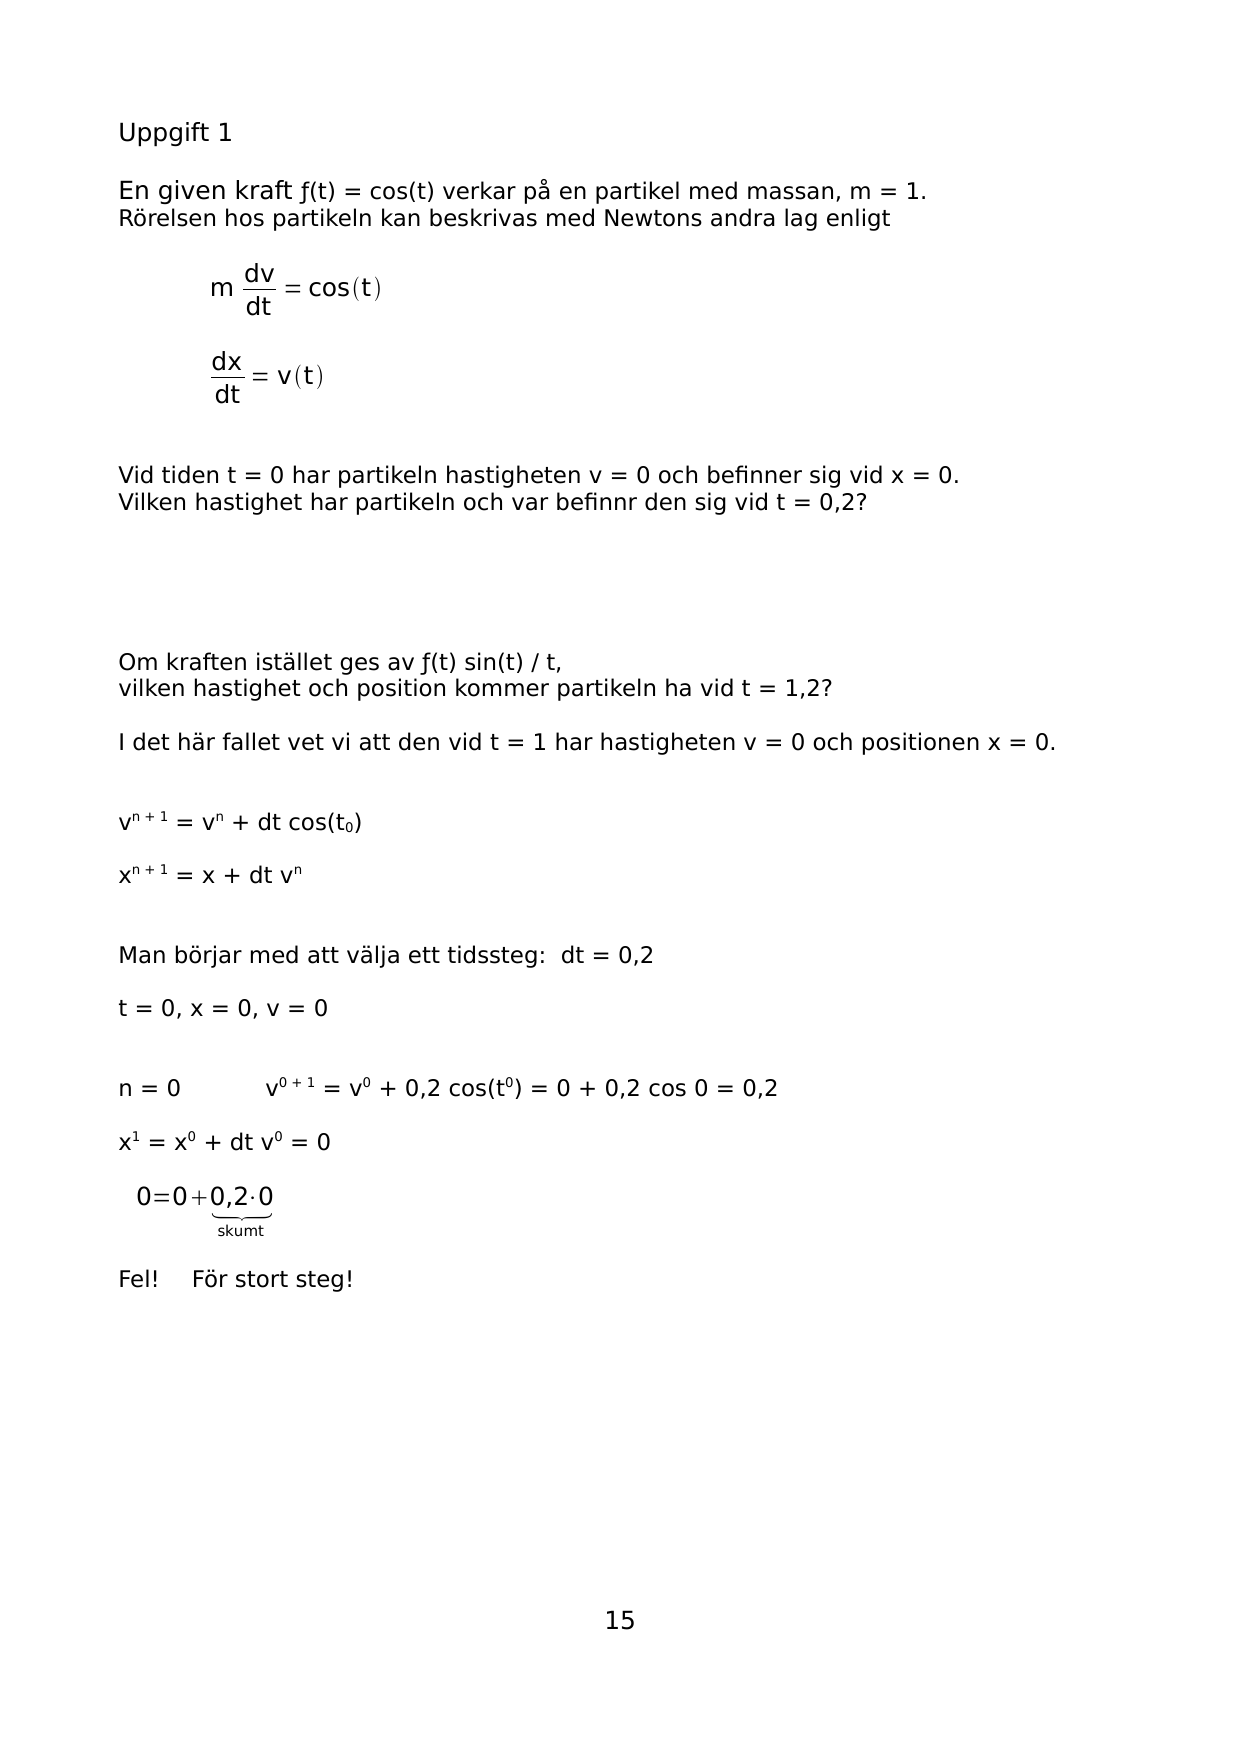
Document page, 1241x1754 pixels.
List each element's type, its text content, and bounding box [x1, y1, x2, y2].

text x1 = x0 + dt v0 = 0 [118, 1129, 1122, 1156]
text Om kraften istället ges av ƒ(t) sin(t) / t, [118, 649, 1122, 676]
text Uppgift 1 [118, 118, 1122, 147]
text Vid tiden t = 0 har partikeln hastigheten v = 0 och befinner sig vid x = 0. [118, 462, 1122, 489]
text En given kraft ƒ(t) = cos(t) verkar på en partikel med massan, m = 1. [118, 176, 1122, 206]
text vn + 1 = vn + dt cos(t0) [118, 809, 1122, 836]
text I det här fallet vet vi att den vid t = 1 har hastigheten v = 0 och positionen x = 0. [118, 729, 1122, 756]
text n = 0 v0 + 1 = v0 + 0,2 cos(t0) = 0 + 0,2 cos 0 = 0,2 [118, 1076, 1122, 1102]
text Vilken hastighet har partikeln och var befinnr den sig vid t = 0,2? [118, 489, 1122, 516]
text Man börjar med att välja ett tidssteg: dt = 0,2 [118, 942, 1122, 969]
text Rörelsen hos partikeln kan beskrivas med Newtons andra lag enligt [118, 206, 1122, 232]
text t = 0, x = 0, v = 0 [118, 996, 1122, 1022]
text Fel! För stort steg! [118, 1266, 1122, 1293]
text vilken hastighet och position kommer partikeln ha vid t = 1,2? [118, 676, 1122, 702]
text xn + 1 = x + dt vn [118, 862, 1122, 889]
